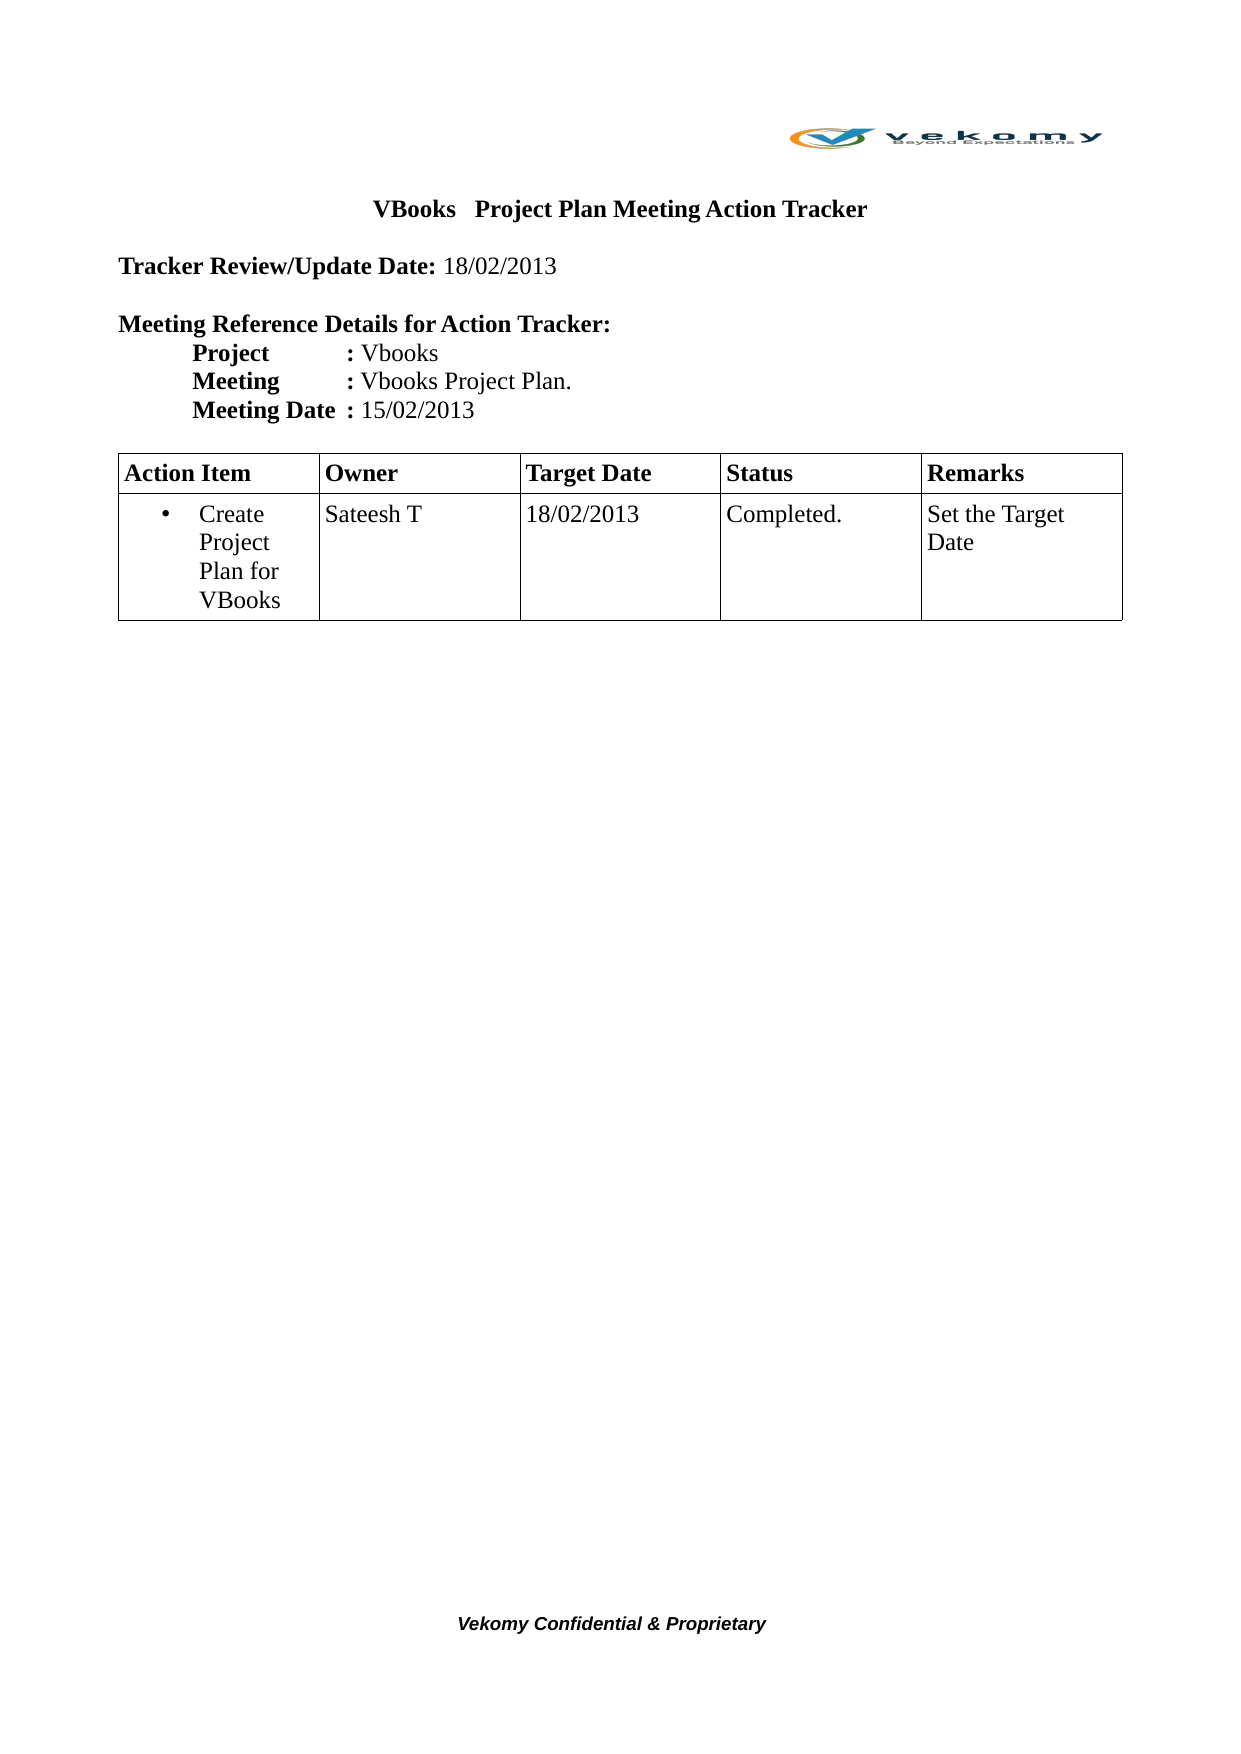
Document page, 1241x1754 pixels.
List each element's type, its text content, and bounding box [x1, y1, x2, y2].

table_cell Completed. [721, 494, 921, 619]
text Project : Vbooks [118, 338, 1122, 366]
text Tracker Review/Update Date: 18/02/2013 [118, 251, 1122, 280]
picture [786, 127, 1106, 150]
table_header Target Date [521, 454, 720, 493]
table_cell 18/02/2013 [521, 494, 720, 619]
table_header Status [721, 454, 921, 493]
table_cell Set the Target Date [922, 494, 1122, 619]
table_header Remarks [922, 454, 1122, 493]
table_cell Create Project Plan for VBooks [119, 494, 319, 619]
table_header Owner [320, 454, 520, 493]
text Meeting Reference Details for Action Tracker: [118, 309, 1122, 338]
text Meeting Date : 15/02/2013 [118, 395, 1122, 424]
text Meeting : Vbooks Project Plan. [118, 366, 1122, 395]
table_header Action Item [119, 454, 319, 493]
table_cell Sateesh T [320, 494, 520, 619]
text VBooks Project Plan Meeting Action Tracker [118, 194, 1122, 223]
